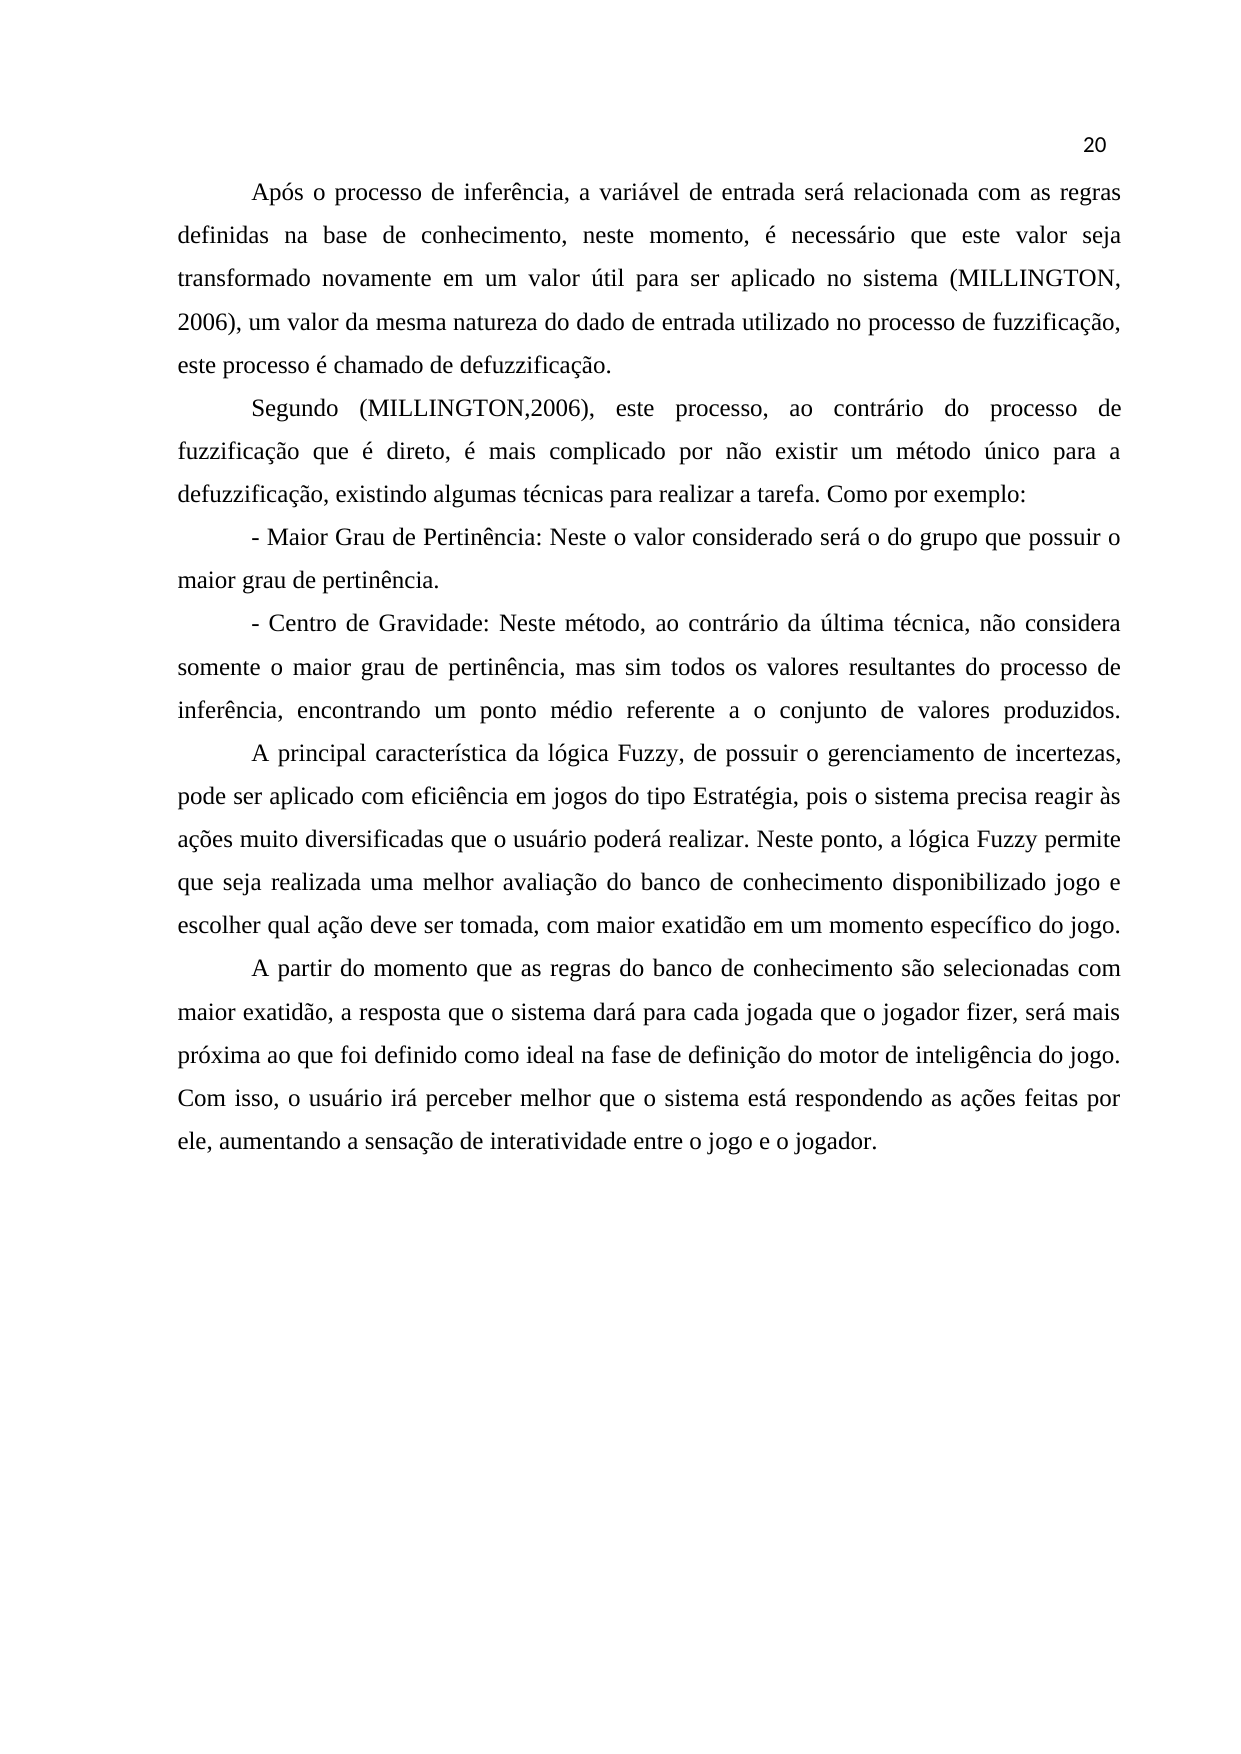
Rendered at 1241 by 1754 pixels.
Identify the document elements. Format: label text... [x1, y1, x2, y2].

text Segundo (MILLINGTON,2006), este processo, ao contrário do processo de fuzzificação que é direto, é mais complicado por não existir um método único para a defuzzificação, existindo algumas técnicas para realizar a tarefa. Como por exemplo: [177, 393, 1122, 508]
text - Maior Grau de Pertinência: Neste o valor considerado será o do grupo que possuir o maior grau de pertinência. [177, 522, 1122, 594]
text Após o processo de inferência, a variável de entrada será relacionada com as regras definidas na base de conhecimento, neste momento, é necessário que este valor seja transformado novamente em um valor útil para ser aplicado no sistema (MILLINGTON, 2006), um valor da mesma natureza do dado de entrada utilizado no processo de fuzzificação, este processo é chamado de defuzzificação. [177, 177, 1122, 378]
text - Centro de Gravidade: Neste método, ao contrário da última técnica, não considera somente o maior grau de pertinência, mas sim todos os valores resultantes do processo de inferência, encontrando um ponto médio referente a o conjunto de valores produzidos. A principal característica da lógica Fuzzy, de possuir o gerenciamento de incertezas, pode ser aplicado com eficiência em jogos do tipo Estratégia, pois o sistema precisa reagir às ações muito diversificadas que o usuário poderá realizar. Neste ponto, a lógica Fuzzy permite que seja realizada uma melhor avaliação do banco de conhecimento disponibilizado jogo e escolher qual ação deve ser tomada, com maior exatidão em um momento específico do jogo. A partir do momento que as regras do banco de conhecimento são selecionadas com maior exatidão, a resposta que o sistema dará para cada jogada que o jogador fizer, será mais próxima ao que foi definido como ideal na fase de definição do motor de inteligência do jogo. Com isso, o usuário irá perceber melhor que o sistema está respondendo as ações feitas por ele, aumentando a sensação de interatividade entre o jogo e o jogador. [177, 608, 1122, 1155]
